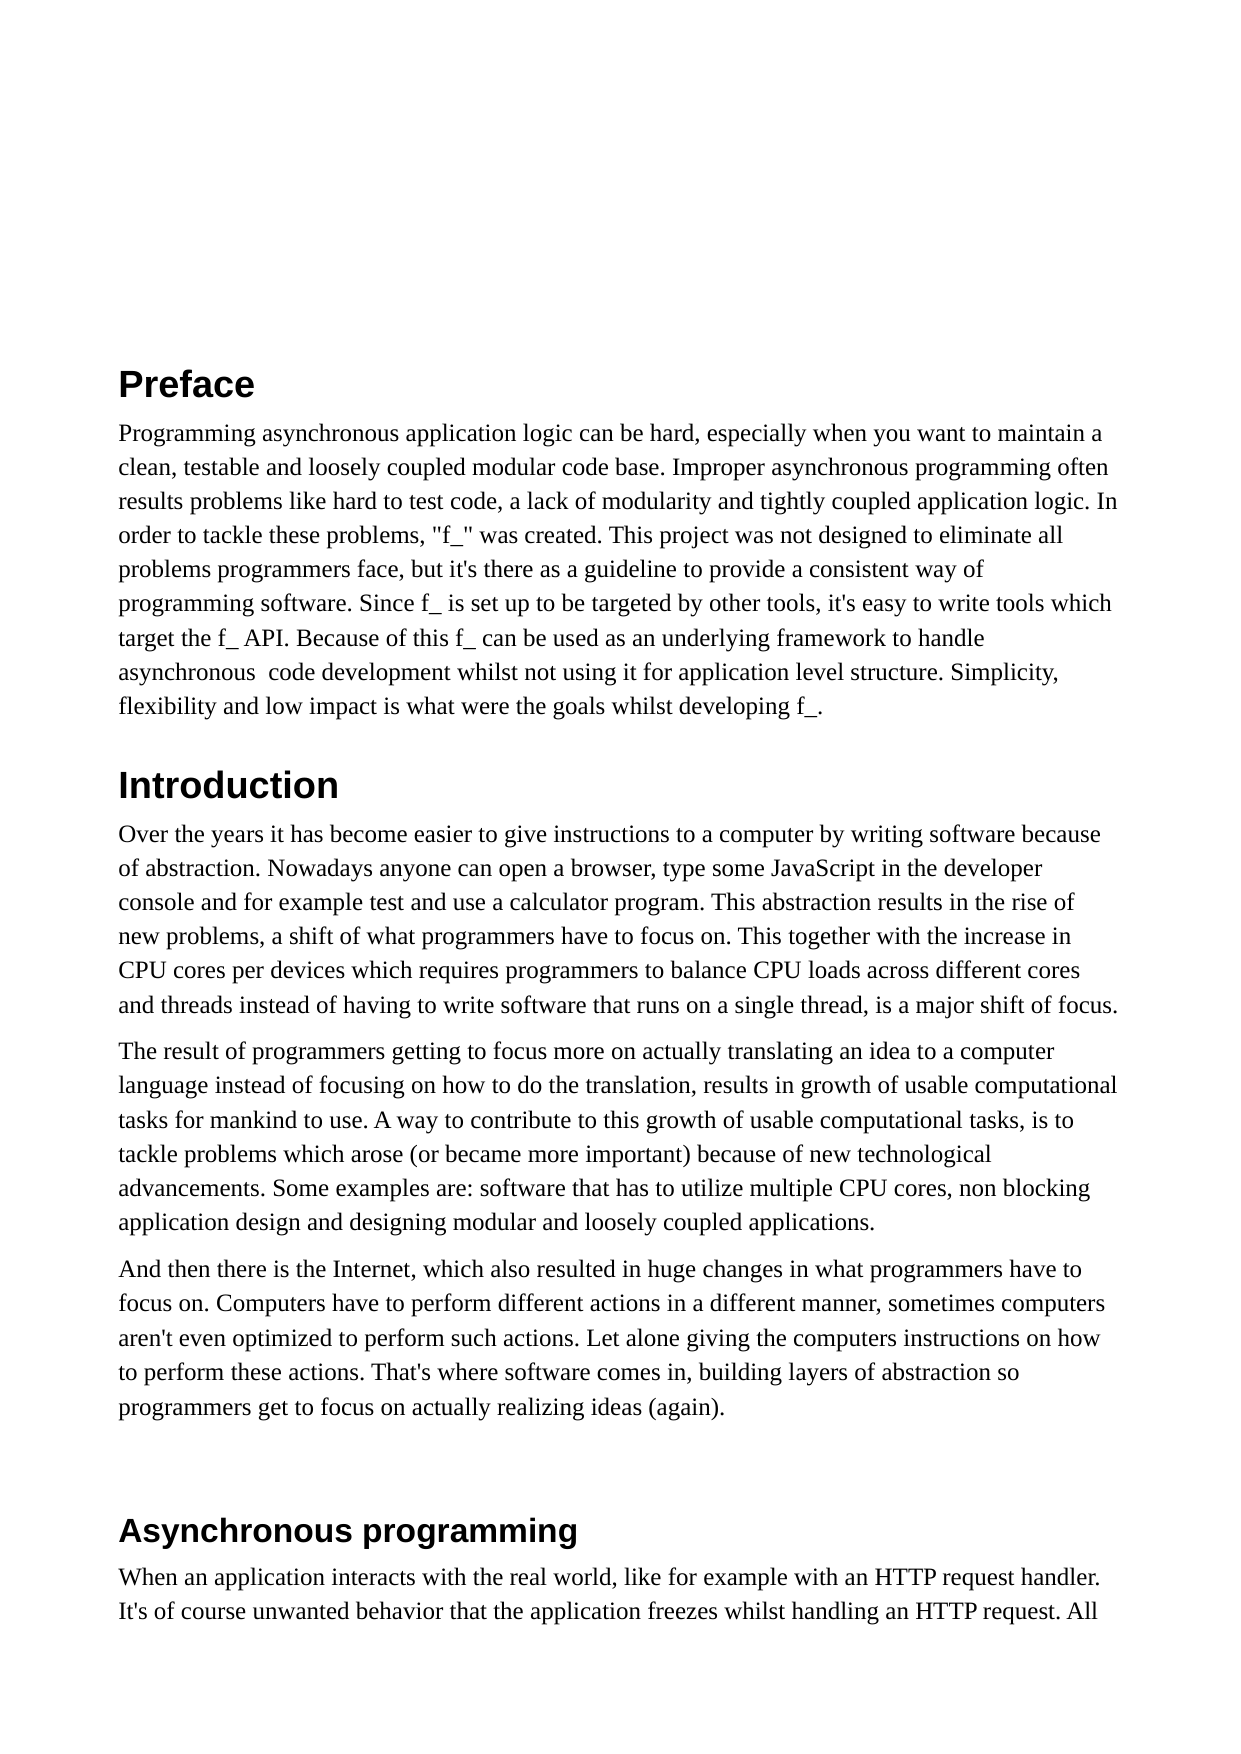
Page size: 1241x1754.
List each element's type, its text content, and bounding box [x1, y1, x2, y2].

text And then there is the Internet, which also resulted in huge changes in what programmers have to focus on. Computers have to perform different actions in a different manner, sometimes computers aren't even optimized to perform such actions. Let alone giving the computers instructions on how to perform these actions. That's where software comes in, building layers of abstraction so programmers get to focus on actually realizing ideas (again). [118, 1254, 1122, 1421]
subtitle Introduction [118, 763, 1122, 806]
text When an application interacts with the real world, like for example with an HTTP request handler. It's of course unwanted behavior that the application freezes whilst handling an HTTP request. All [118, 1562, 1122, 1625]
text Programming asynchronous application logic can be hard, especially when you want to maintain a clean, testable and loosely coupled modular code base. Improper asynchronous programming often results problems like hard to test code, a lack of modularity and tightly coupled application logic. In order to tackle these problems, "f_" was created. This project was not designed to eliminate all problems programmers face, but it's there as a guideline to provide a consistent way of programming software. Since f_ is set up to be targeted by other tools, it's easy to write tools which target the f_ API. Because of this f_ can be used as an underlying framework to handle asynchronous code development whilst not using it for application level structure. Simplicity, flexibility and low impact is what were the goals whilst developing f_. [118, 418, 1122, 720]
text The result of programmers getting to focus more on actually translating an idea to a computer language instead of focusing on how to do the translation, results in growth of usable computational tasks for mankind to use. A way to contribute to this growth of usable computational tasks, is to tackle problems which arose (or became more important) because of new technological advancements. Some examples are: software that has to utilize multiple CPU cores, non blocking application design and designing modular and loosely coupled applications. [118, 1036, 1122, 1236]
subtitle Preface [118, 362, 1122, 405]
text Over the years it has become easier to give instructions to a computer by writing software because of abstraction. Nowadays anyone can open a browser, type some JavaScript in the developer console and for example test and use a calculator program. This abstraction results in the rise of new problems, a shift of what programmers have to focus on. This together with the increase in CPU cores per devices which requires programmers to balance CPU loads across different cores and threads instead of having to write software that runs on a single thread, is a major shift of focus. [118, 819, 1122, 1018]
subtitle Asynchronous programming [118, 1511, 1122, 1549]
